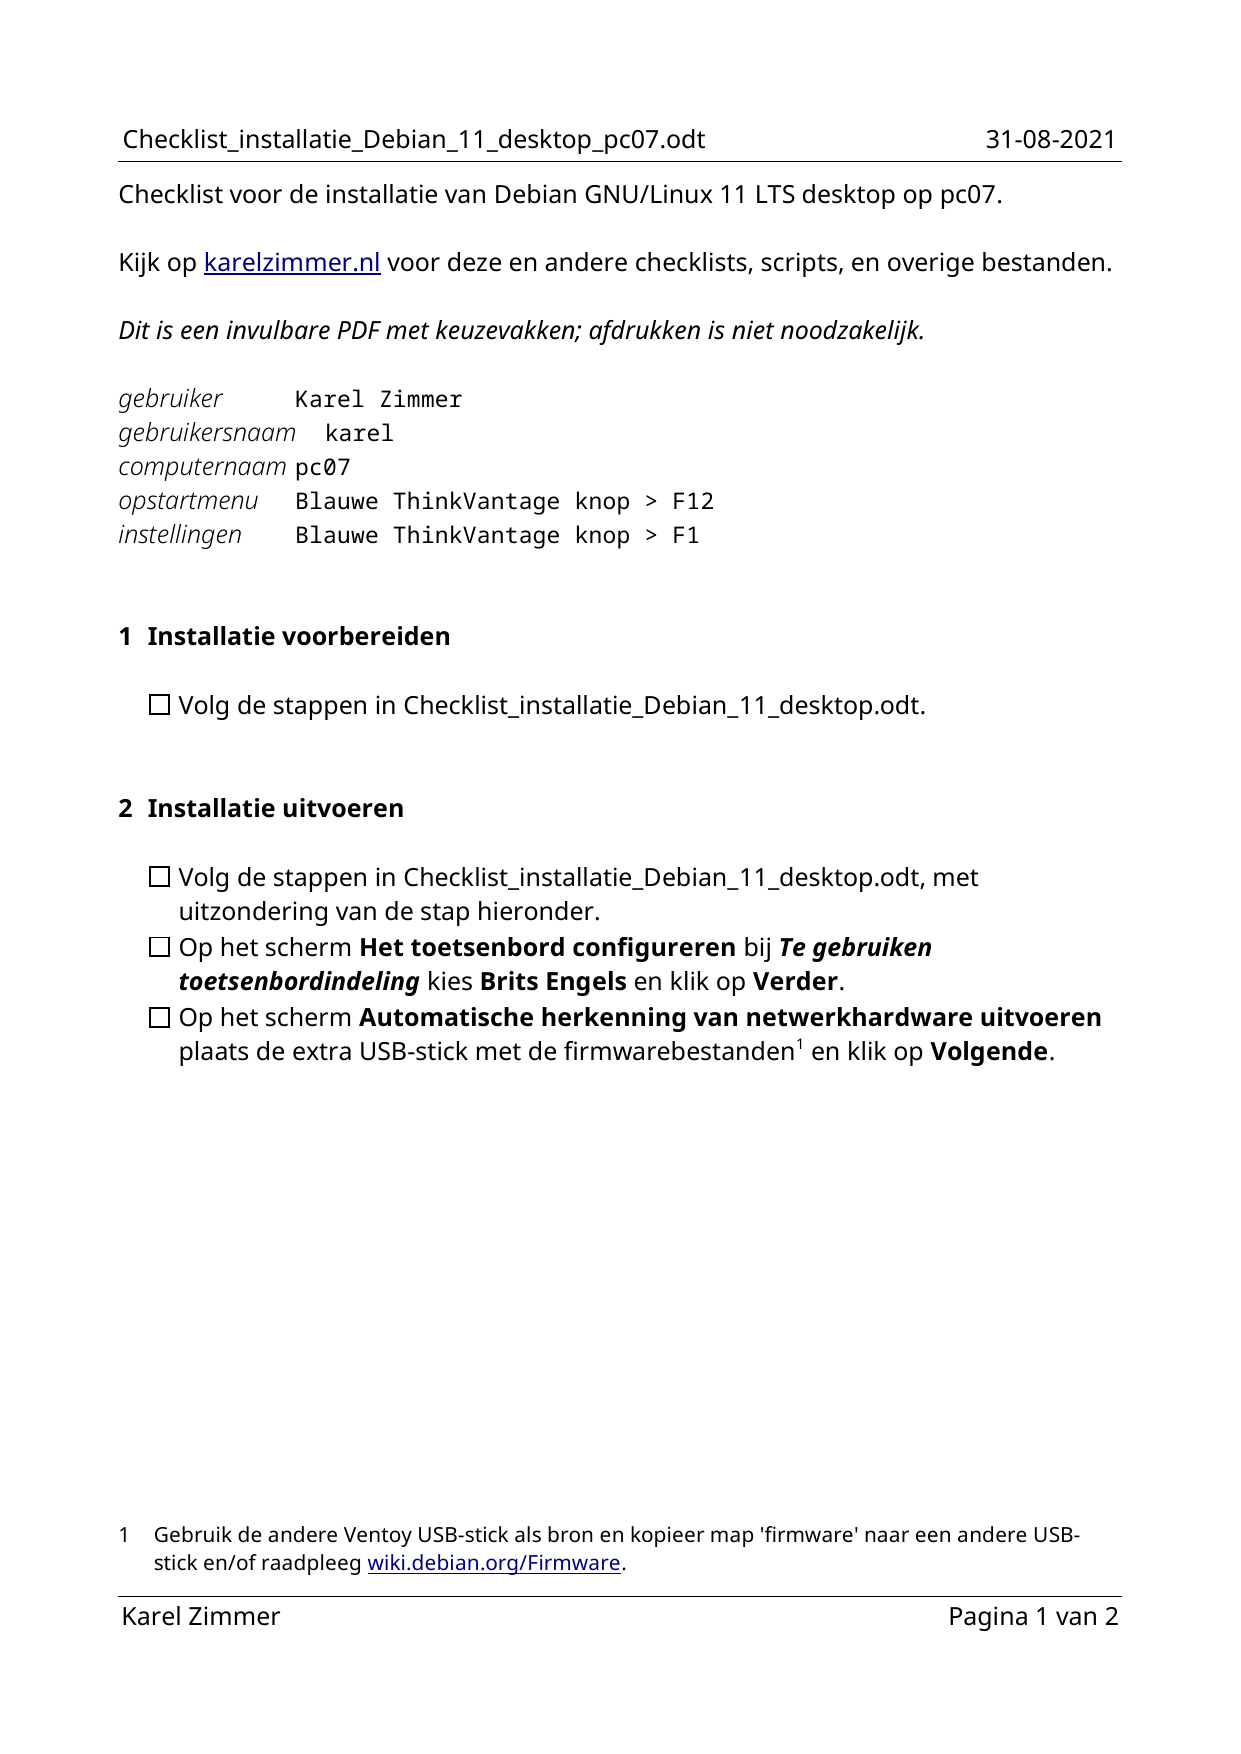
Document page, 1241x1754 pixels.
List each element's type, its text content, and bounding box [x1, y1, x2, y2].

text Dit is een invulbare PDF met keuzevakken; afdrukken is niet noodzakelijk. [118, 313, 1122, 347]
text instellingen Blauwe ThinkVantage knop > F1 [118, 517, 1122, 551]
text gebruiker Karel Zimmer [118, 381, 1122, 415]
text opstartmenu Blauwe ThinkVantage knop > F12 [118, 483, 1122, 517]
table_cell [141, 999, 177, 1069]
table_header [141, 686, 177, 723]
table_cell Op het scherm Automatische herkenning van netwerkhardware uitvoeren plaats de extra USB-stick met de firmwarebestanden en klik op Volgende. [177, 999, 1120, 1069]
list Installatie voorbereiden [118, 618, 1122, 652]
text gebruikersnaam karel [118, 415, 1122, 449]
table_header Volg de stappen in Checklist_installatie_Debian_11_desktop.odt, met uitzondering van de stap hieronder. [177, 859, 1120, 929]
table_cell [141, 929, 177, 999]
table_cell Op het scherm Het toetsenbord configureren bij Te gebruiken toetsenbordindeling kies Brits Engels en klik op Verder. [177, 929, 1120, 999]
table_header [141, 859, 177, 929]
text Checklist voor de installatie van Debian GNU/Linux 11 LTS desktop op pc07. [118, 177, 1122, 211]
text Kijk op karelzimmer.nl voor deze en andere checklists, scripts, en overige bestanden. [118, 245, 1122, 279]
text computernaam pc07 [118, 449, 1122, 483]
list Installatie uitvoeren [118, 791, 1122, 824]
table_header Volg de stappen in Checklist_installatie_Debian_11_desktop.odt. [177, 686, 1120, 723]
